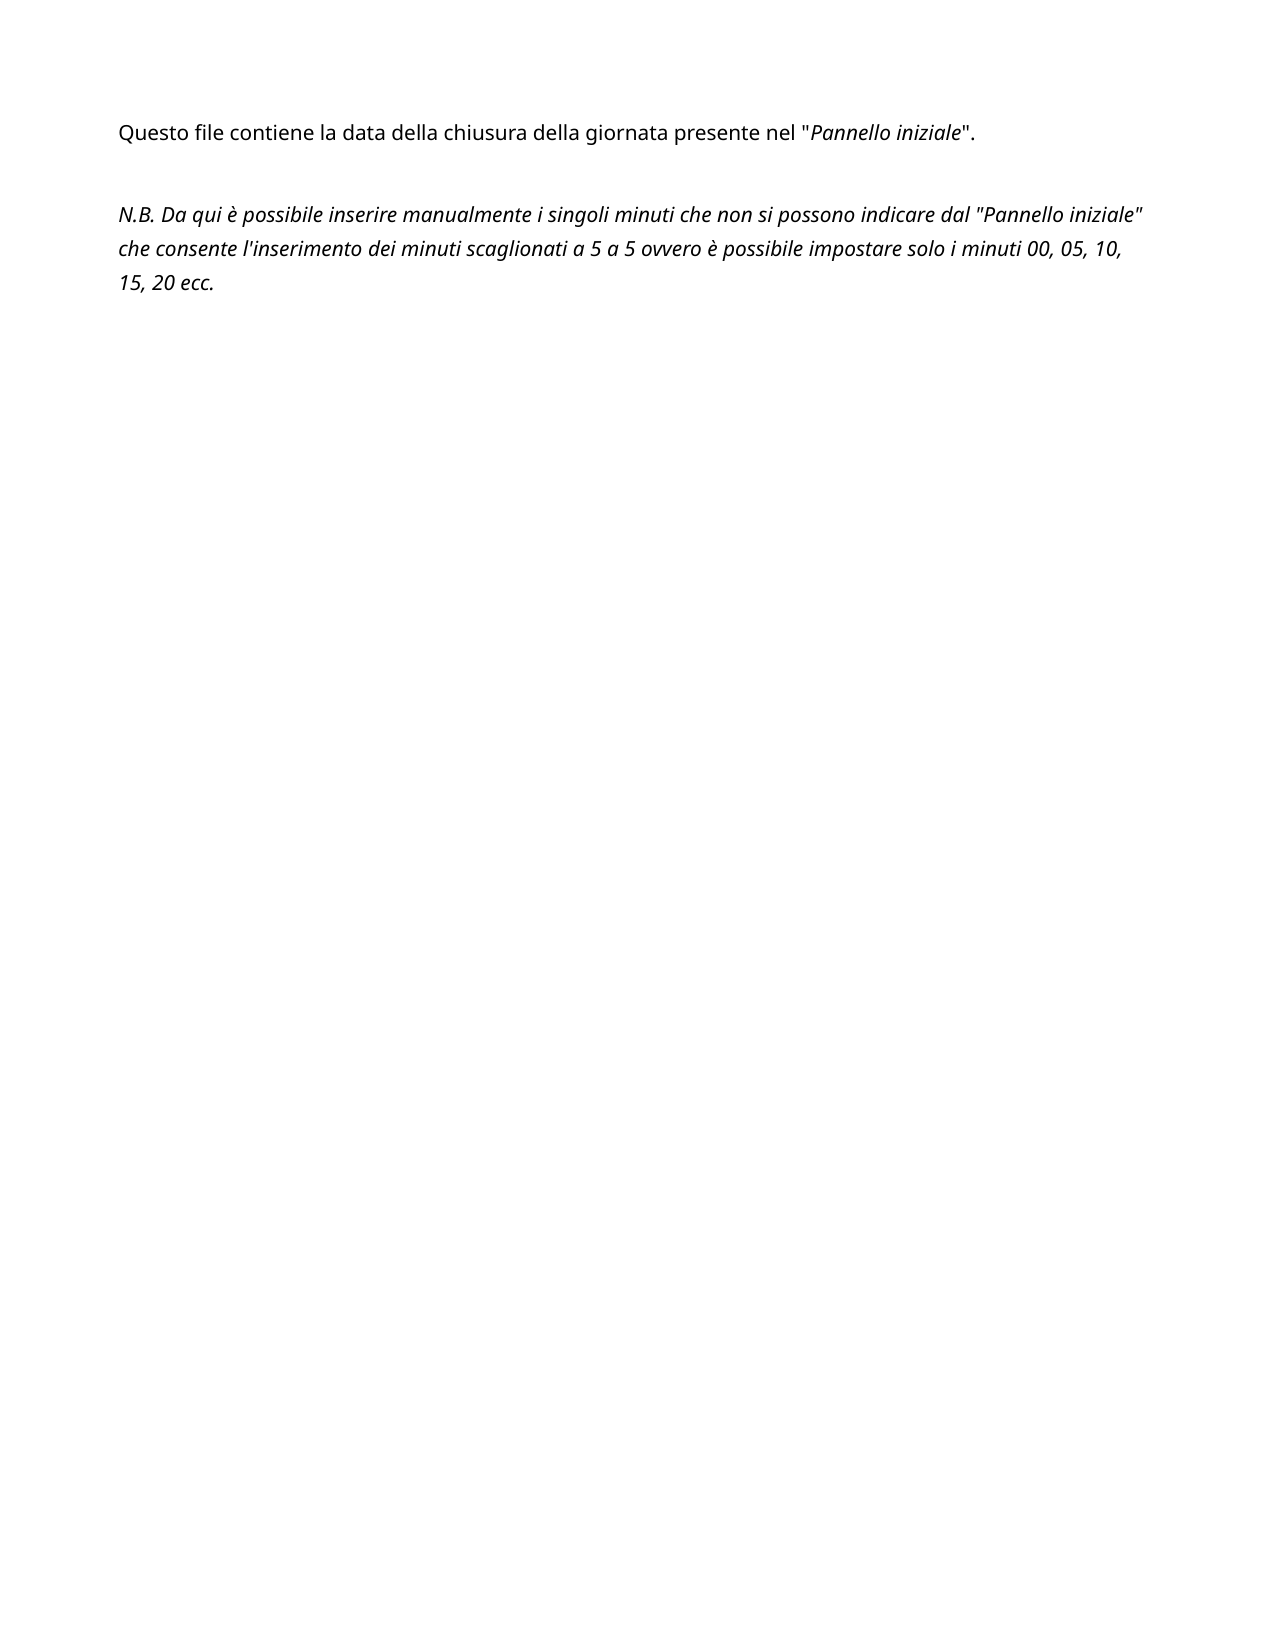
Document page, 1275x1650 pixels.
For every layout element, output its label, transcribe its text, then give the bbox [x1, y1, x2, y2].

text N.B. Da qui è possibile inserire manualmente i singoli minuti che non si possono indicare dal "Pannello iniziale" che consente l'inserimento dei minuti scaglionati a 5 a 5 ovvero è possibile impostare solo i minuti 00, 05, 10, 15, 20 ecc. [118, 200, 1157, 296]
text Questo file contiene la data della chiusura della giornata presente nel "Pannello iniziale". [118, 118, 1157, 147]
